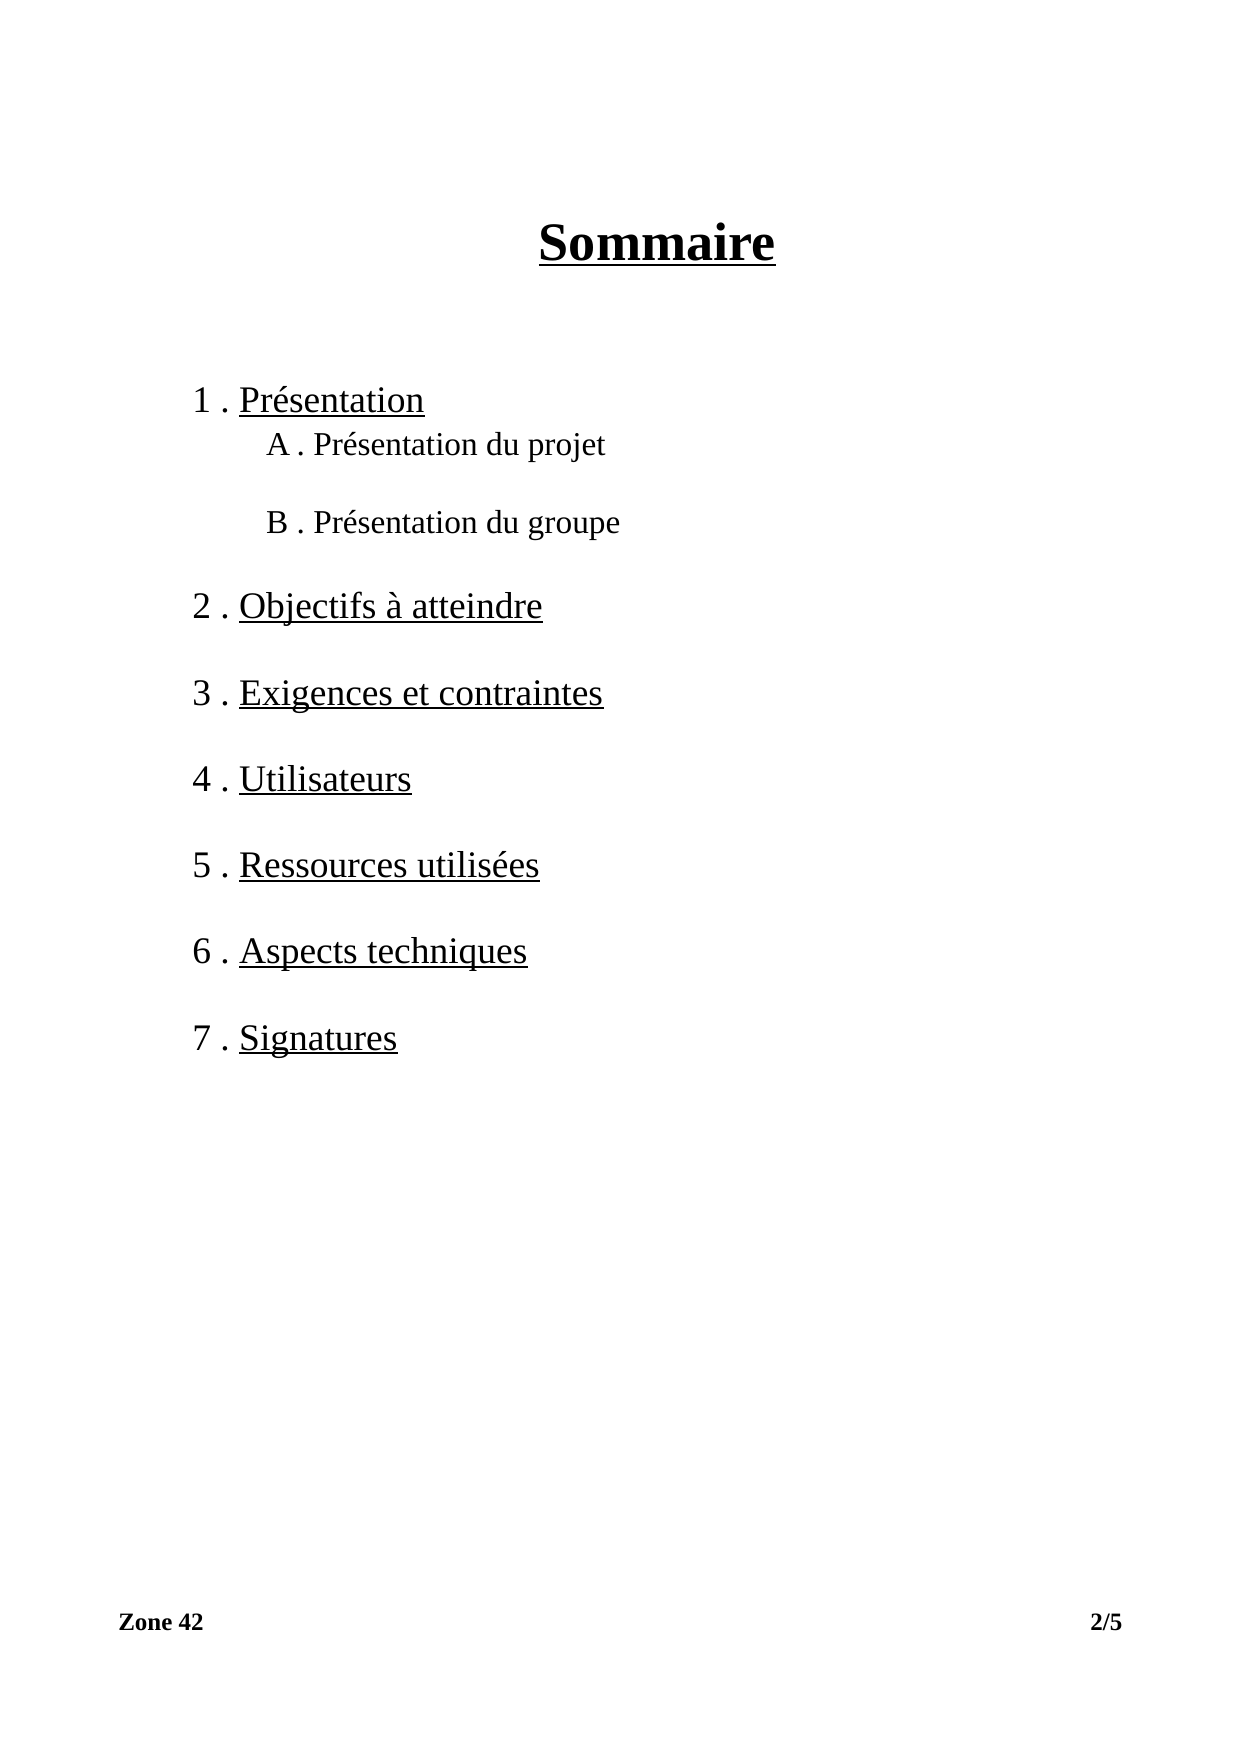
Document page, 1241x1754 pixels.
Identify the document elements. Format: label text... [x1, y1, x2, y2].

text 4 . Utilisateurs [118, 756, 1122, 799]
text Sommaire [118, 210, 1122, 272]
text 1 . Présentation [118, 378, 1122, 421]
text 6 . Aspects techniques [118, 929, 1122, 972]
text 7 . Signatures [118, 1015, 1122, 1058]
text A . Présentation du projet [118, 421, 1122, 464]
text 3 . Exigences et contraintes [118, 670, 1122, 713]
text 2 . Objectifs à atteindre [118, 584, 1122, 627]
text 5 . Ressources utilisées [118, 842, 1122, 886]
text B . Présentation du groupe [118, 502, 1122, 541]
